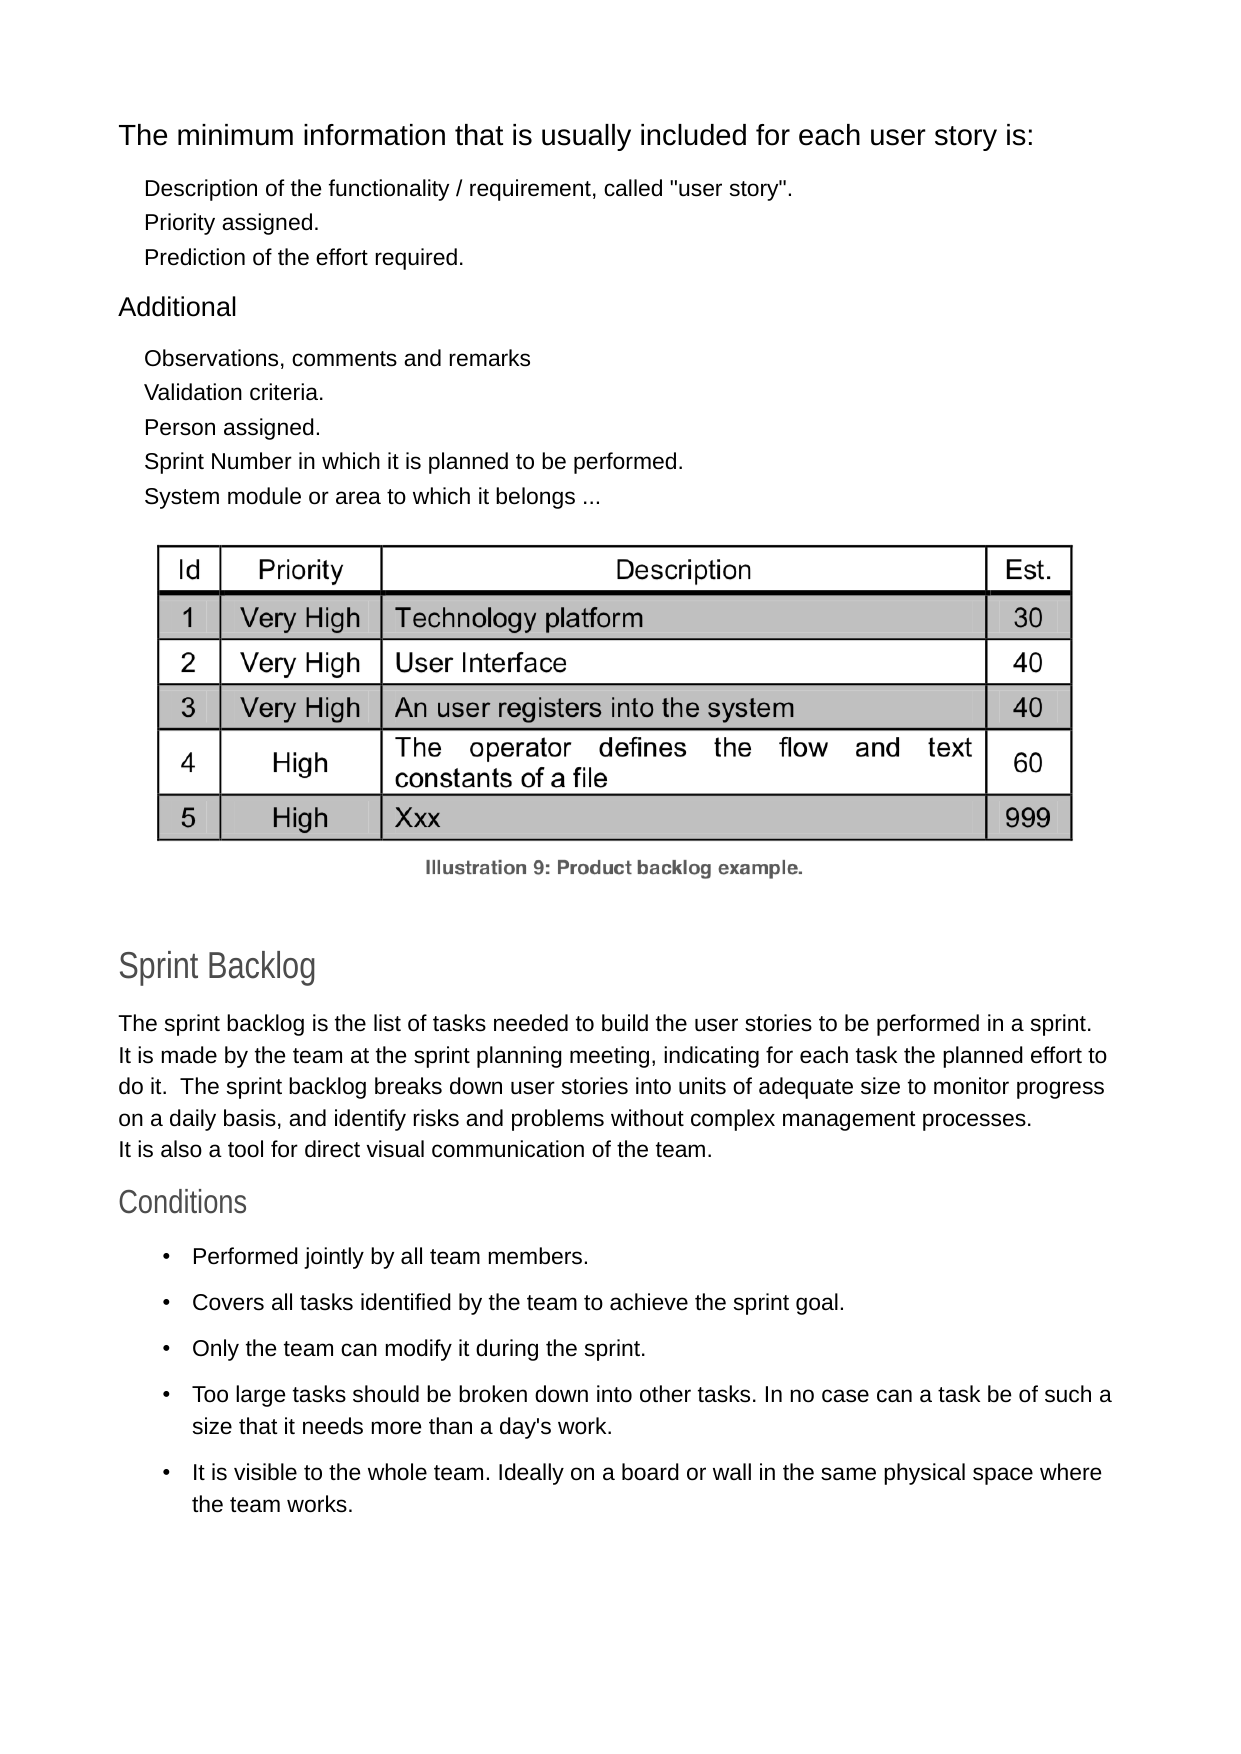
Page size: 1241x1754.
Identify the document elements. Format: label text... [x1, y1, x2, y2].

text  Observations, comments and remarks  Validation criteria.  Person assigned.  Sprint Number in which it is planned to be performed.  System module or area to which it belongs ... [118, 343, 1122, 510]
text Conditions [118, 1182, 1122, 1221]
text The sprint backlog is the list of tasks needed to build the user stories to be performed in a sprint. It is made by the team at the sprint planning meeting, indicating for each task the planned effort to do it. The sprint backlog breaks down user stories into units of adequate size to monitor progress on a daily basis, and identify risks and problems without complex management processes. It is also a tool for direct visual communication of the team. [118, 1010, 1122, 1163]
text Additional [118, 291, 1122, 322]
picture [99, 523, 1104, 903]
text Sprint Backlog [118, 944, 1122, 987]
text The minimum information that is usually included for each user story is: [118, 118, 1122, 152]
list Covers all tasks identified by the team to achieve the sprint goal. [162, 1289, 1122, 1315]
list Only the team can modify it during the sprint. [162, 1335, 1122, 1361]
list Performed jointly by all team members. [162, 1243, 1122, 1269]
list It is visible to the whole team. Ideally on a board or wall in the same physical space where the team works. [162, 1459, 1122, 1517]
list Too large tasks should be broken down into other tasks. In no case can a task be of such a size that it needs more than a day's work. [162, 1381, 1122, 1439]
text  Description of the functionality / requirement, called "user story".  Priority assigned.  Prediction of the effort required. [118, 173, 1122, 271]
